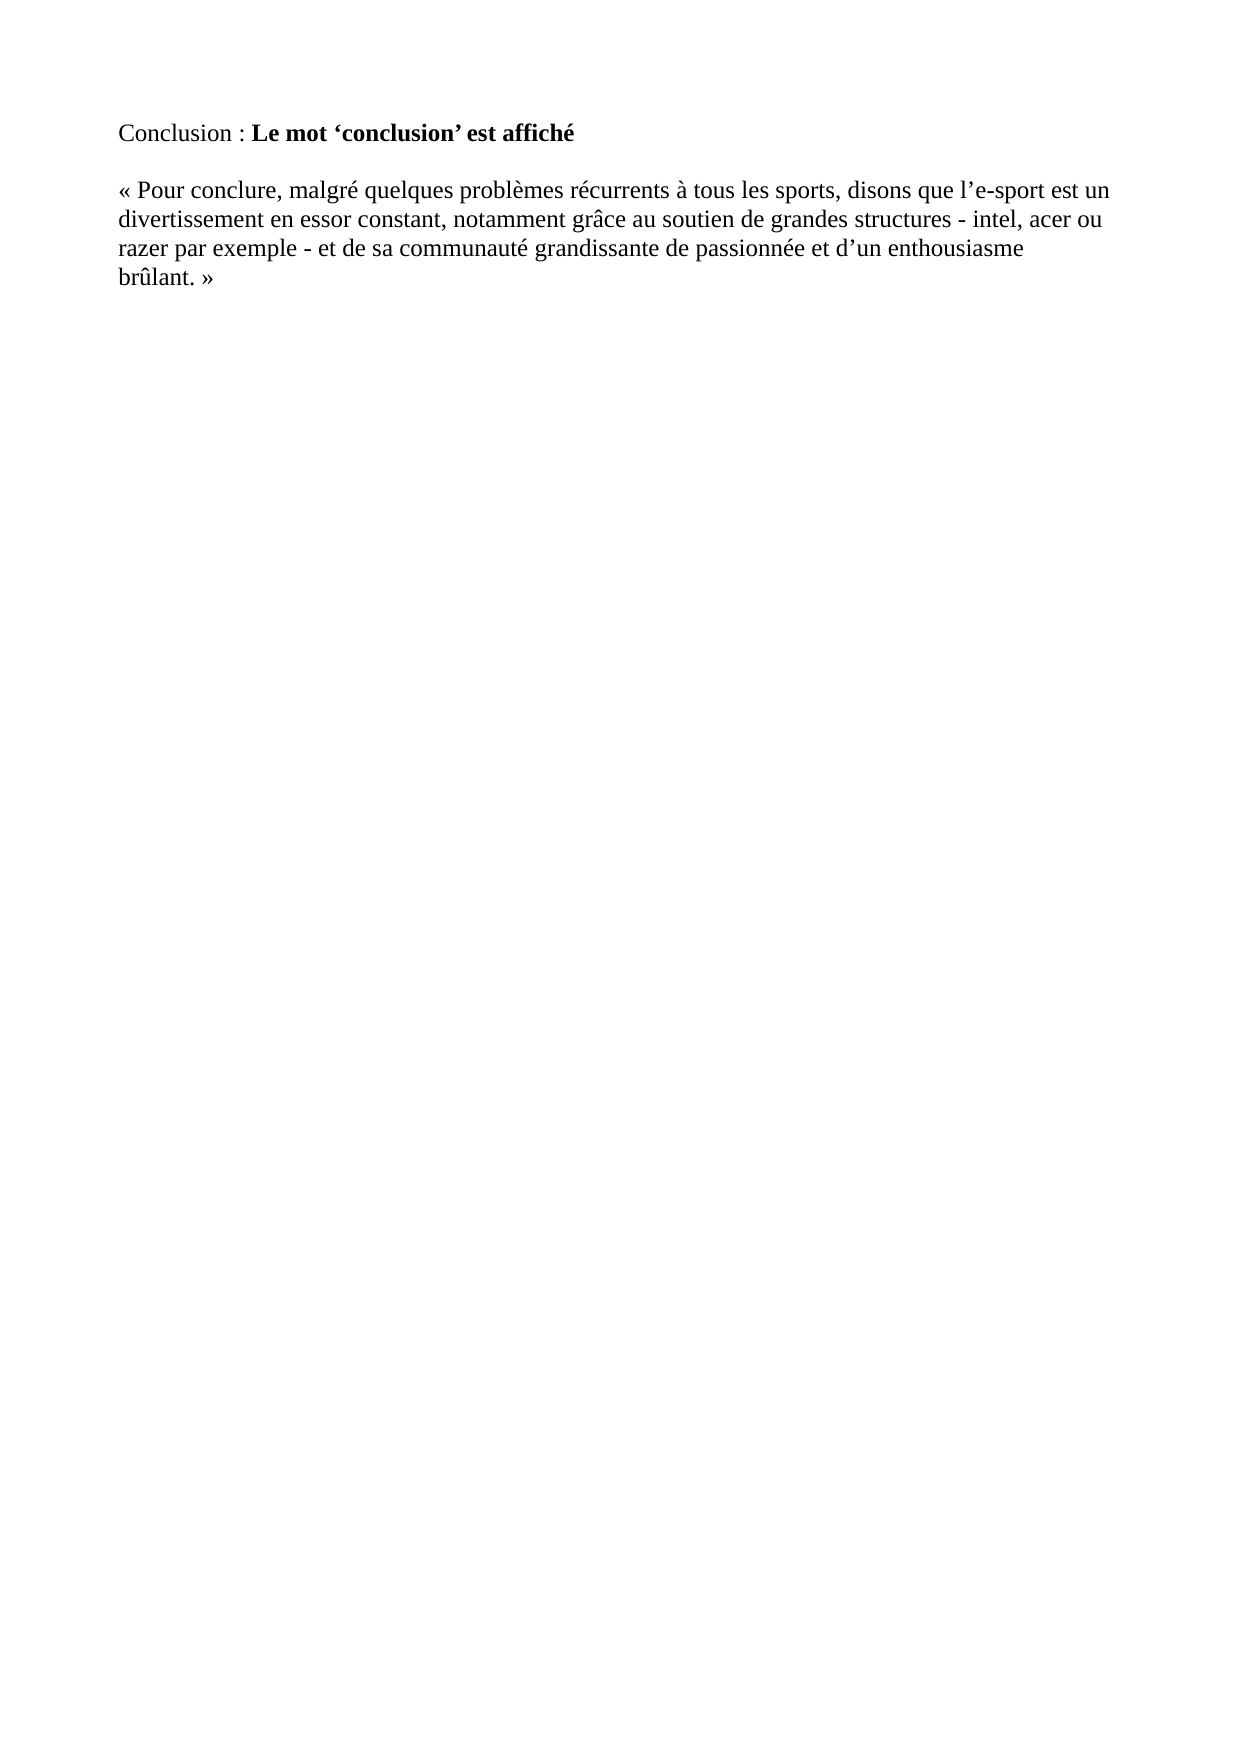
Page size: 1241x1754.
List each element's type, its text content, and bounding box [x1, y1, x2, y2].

text « Pour conclure, malgré quelques problèmes récurrents à tous les sports, disons que l’e-sport est un divertissement en essor constant, notamment grâce au soutien de grandes structures - intel, acer ou razer par exemple - et de sa communauté grandissante de passionnée et d’un enthousiasme brûlant. » [118, 176, 1122, 291]
text Conclusion : Le mot ‘conclusion’ est affiché [118, 118, 1122, 147]
